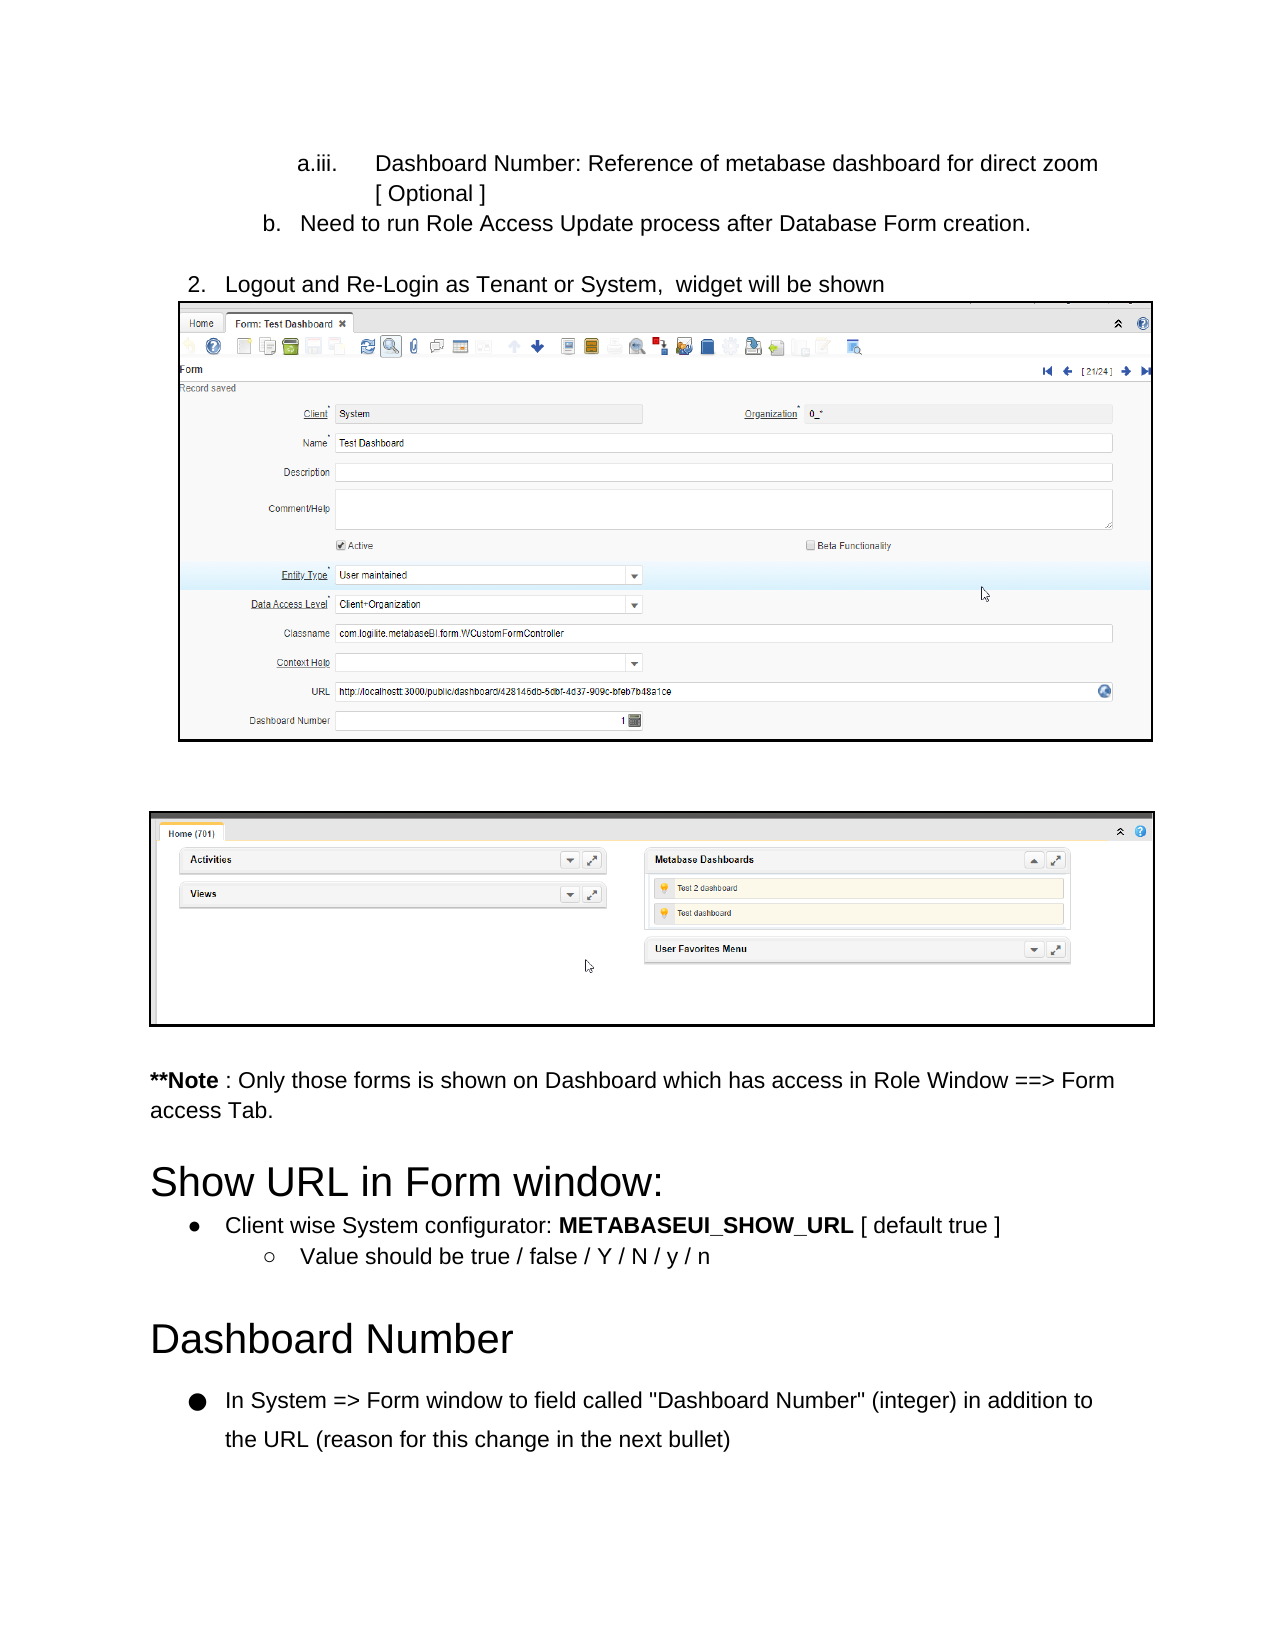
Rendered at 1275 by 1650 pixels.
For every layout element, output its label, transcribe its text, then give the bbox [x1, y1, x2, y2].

list Client wise System configurator: METABASEUI_SHOW_URL [ default true ] [187, 1212, 1125, 1239]
text Show URL in Form window: [150, 1157, 1125, 1205]
list Need to run Role Access Update process after Database Form creation. [262, 210, 1125, 237]
subtitle Dashboard Number [150, 1314, 1125, 1362]
list Logout and Re-Login as Tenant or System, widget will be shown [187, 271, 1125, 297]
text **Note : Only those forms is shown on Dashboard which has access in Role Window ==> Form access Tab. [150, 1067, 1125, 1123]
picture [180, 303, 1151, 739]
list Dashboard Number: Reference of metabase dashboard for direct zoom [ Optional ] [337, 150, 1125, 207]
list Value should be true / false / Y / N / y / n [262, 1243, 1125, 1269]
list In System => Form window to field called "Dashboard Number" (integer) in addition to the URL (reason for this change in the next bullet) [187, 1375, 1125, 1452]
picture [151, 813, 1153, 1024]
